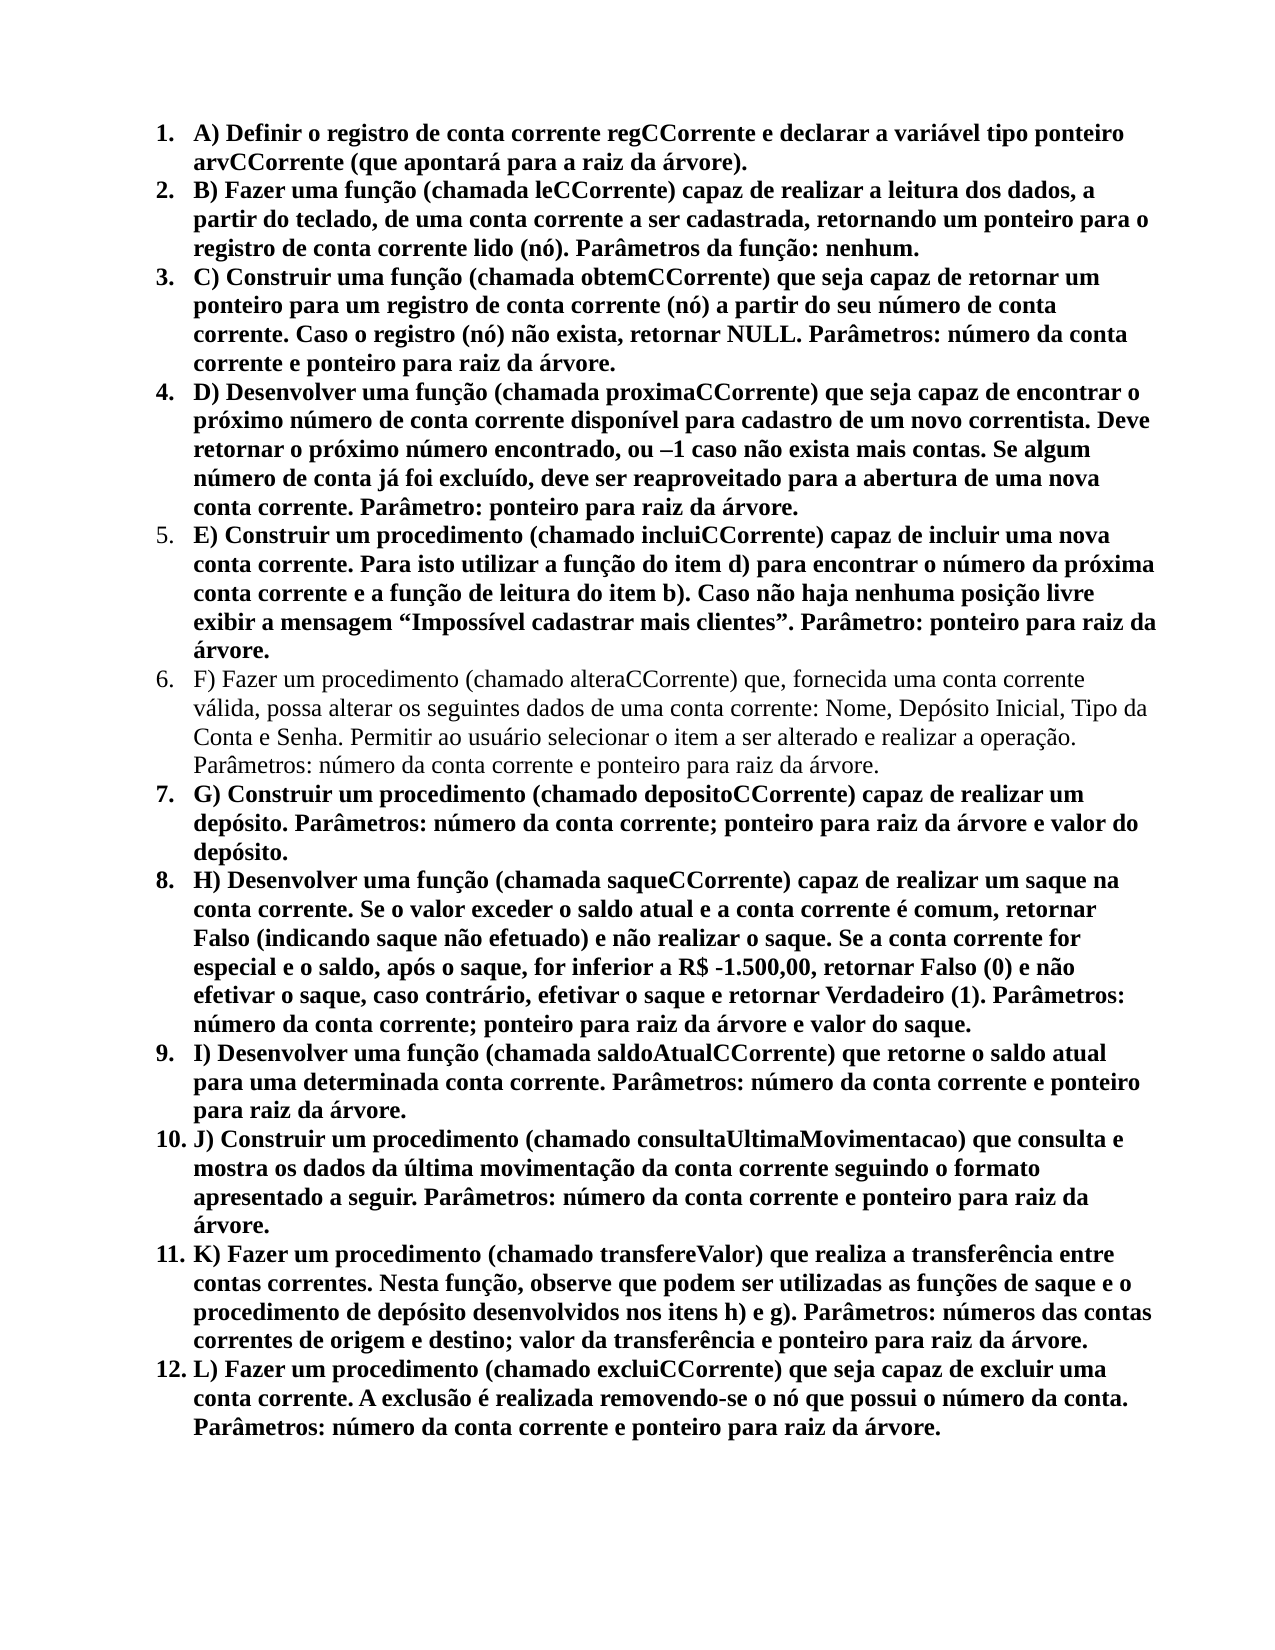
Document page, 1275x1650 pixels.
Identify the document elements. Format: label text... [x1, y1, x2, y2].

list L) Fazer um procedimento (chamado excluiCCorrente) que seja capaz de excluir uma conta corrente. A exclusão é realizada removendo-se o nó que possui o número da conta. Parâmetros: número da conta corrente e ponteiro para raiz da árvore. [156, 1354, 1157, 1441]
list G) Construir um procedimento (chamado depositoCCorrente) capaz de realizar um depósito. Parâmetros: número da conta corrente; ponteiro para raiz da árvore e valor do depósito. [156, 779, 1157, 866]
list K) Fazer um procedimento (chamado transfereValor) que realiza a transferência entre contas correntes. Nesta função, observe que podem ser utilizadas as funções de saque e o procedimento de depósito desenvolvidos nos itens h) e g). Parâmetros: números das contas correntes de origem e destino; valor da transferência e ponteiro para raiz da árvore. [156, 1239, 1157, 1354]
list D) Desenvolver uma função (chamada proximaCCorrente) que seja capaz de encontrar o próximo número de conta corrente disponível para cadastro de um novo correntista. Deve retornar o próximo número encontrado, ou –1 caso não exista mais contas. Se algum número de conta já foi excluído, deve ser reaproveitado para a abertura de uma nova conta corrente. Parâmetro: ponteiro para raiz da árvore. [156, 377, 1157, 521]
list F) Fazer um procedimento (chamado alteraCCorrente) que, fornecida uma conta corrente válida, possa alterar os seguintes dados de uma conta corrente: Nome, Depósito Inicial, Tipo da Conta e Senha. Permitir ao usuário selecionar o item a ser alterado e realizar a operação. Parâmetros: número da conta corrente e ponteiro para raiz da árvore. [156, 664, 1157, 779]
list J) Construir um procedimento (chamado consultaUltimaMovimentacao) que consulta e mostra os dados da última movimentação da conta corrente seguindo o formato apresentado a seguir. Parâmetros: número da conta corrente e ponteiro para raiz da árvore. [156, 1124, 1157, 1239]
list C) Construir uma função (chamada obtemCCorrente) que seja capaz de retornar um ponteiro para um registro de conta corrente (nó) a partir do seu número de conta corrente. Caso o registro (nó) não exista, retornar NULL. Parâmetros: número da conta corrente e ponteiro para raiz da árvore. [156, 262, 1157, 377]
list E) Construir um procedimento (chamado incluiCCorrente) capaz de incluir uma nova conta corrente. Para isto utilizar a função do item d) para encontrar o número da próxima conta corrente e a função de leitura do item b). Caso não haja nenhuma posição livre exibir a mensagem “Impossível cadastrar mais clientes”. Parâmetro: ponteiro para raiz da árvore. [156, 521, 1157, 664]
list I) Desenvolver uma função (chamada saldoAtualCCorrente) que retorne o saldo atual para uma determinada conta corrente. Parâmetros: número da conta corrente e ponteiro para raiz da árvore. [156, 1038, 1157, 1124]
list B) Fazer uma função (chamada leCCorrente) capaz de realizar a leitura dos dados, a partir do teclado, de uma conta corrente a ser cadastrada, retornando um ponteiro para o registro de conta corrente lido (nó). Parâmetros da função: nenhum. [156, 176, 1157, 262]
list H) Desenvolver uma função (chamada saqueCCorrente) capaz de realizar um saque na conta corrente. Se o valor exceder o saldo atual e a conta corrente é comum, retornar Falso (indicando saque não efetuado) e não realizar o saque. Se a conta corrente for especial e o saldo, após o saque, for inferior a R$ -1.500,00, retornar Falso (0) e não efetivar o saque, caso contrário, efetivar o saque e retornar Verdadeiro (1). Parâmetros: número da conta corrente; ponteiro para raiz da árvore e valor do saque. [156, 866, 1157, 1038]
list A) Definir o registro de conta corrente regCCorrente e declarar a variável tipo ponteiro arvCCorrente (que apontará para a raiz da árvore). [156, 118, 1157, 176]
